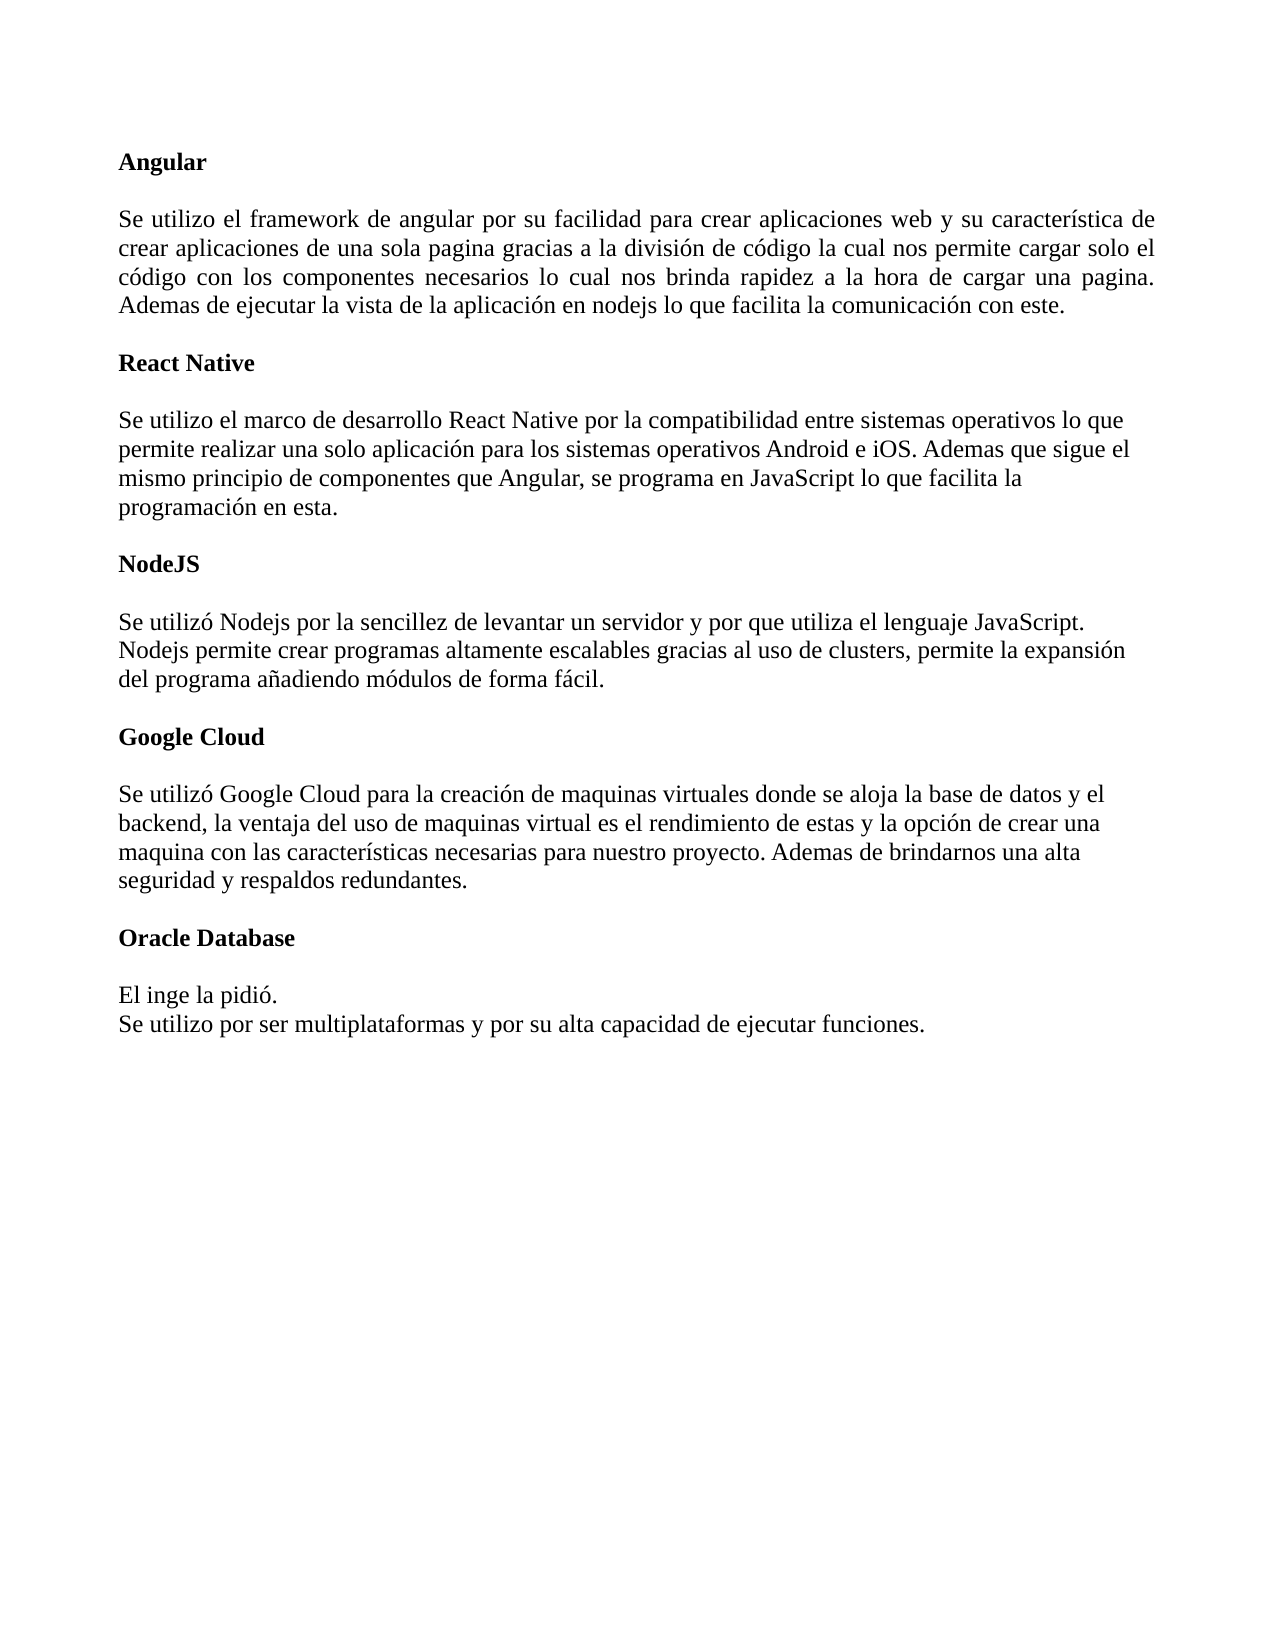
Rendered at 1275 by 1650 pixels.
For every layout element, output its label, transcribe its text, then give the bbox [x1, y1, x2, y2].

text Se utilizó Google Cloud para la creación de maquinas virtuales donde se aloja la base de datos y el backend, la ventaja del uso de maquinas virtual es el rendimiento de estas y la opción de crear una maquina con las características necesarias para nuestro proyecto. Ademas de brindarnos una alta seguridad y respaldos redundantes. [118, 779, 1157, 894]
text Angular [118, 147, 1157, 176]
text Se utilizó Nodejs por la sencillez de levantar un servidor y por que utiliza el lenguaje JavaScript. Nodejs permite crear programas altamente escalables gracias al uso de clusters, permite la expansión del programa añadiendo módulos de forma fácil. [118, 607, 1157, 693]
text React Native [118, 348, 1157, 377]
text Oracle Database [118, 923, 1157, 952]
text Se utilizo el framework de angular por su facilidad para crear aplicaciones web y su característica de crear aplicaciones de una sola pagina gracias a la división de código la cual nos permite cargar solo el código con los componentes necesarios lo cual nos brinda rapidez a la hora de cargar una pagina. Ademas de ejecutar la vista de la aplicación en nodejs lo que facilita la comunicación con este. [118, 204, 1157, 319]
text Se utilizo el marco de desarrollo React Native por la compatibilidad entre sistemas operativos lo que permite realizar una solo aplicación para los sistemas operativos Android e iOS. Ademas que sigue el mismo principio de componentes que Angular, se programa en JavaScript lo que facilita la programación en esta. [118, 406, 1157, 521]
text NodeJS [118, 549, 1157, 578]
text El inge la pidió. Se utilizo por ser multiplataformas y por su alta capacidad de ejecutar funciones. [118, 981, 1157, 1038]
text Google Cloud [118, 722, 1157, 751]
